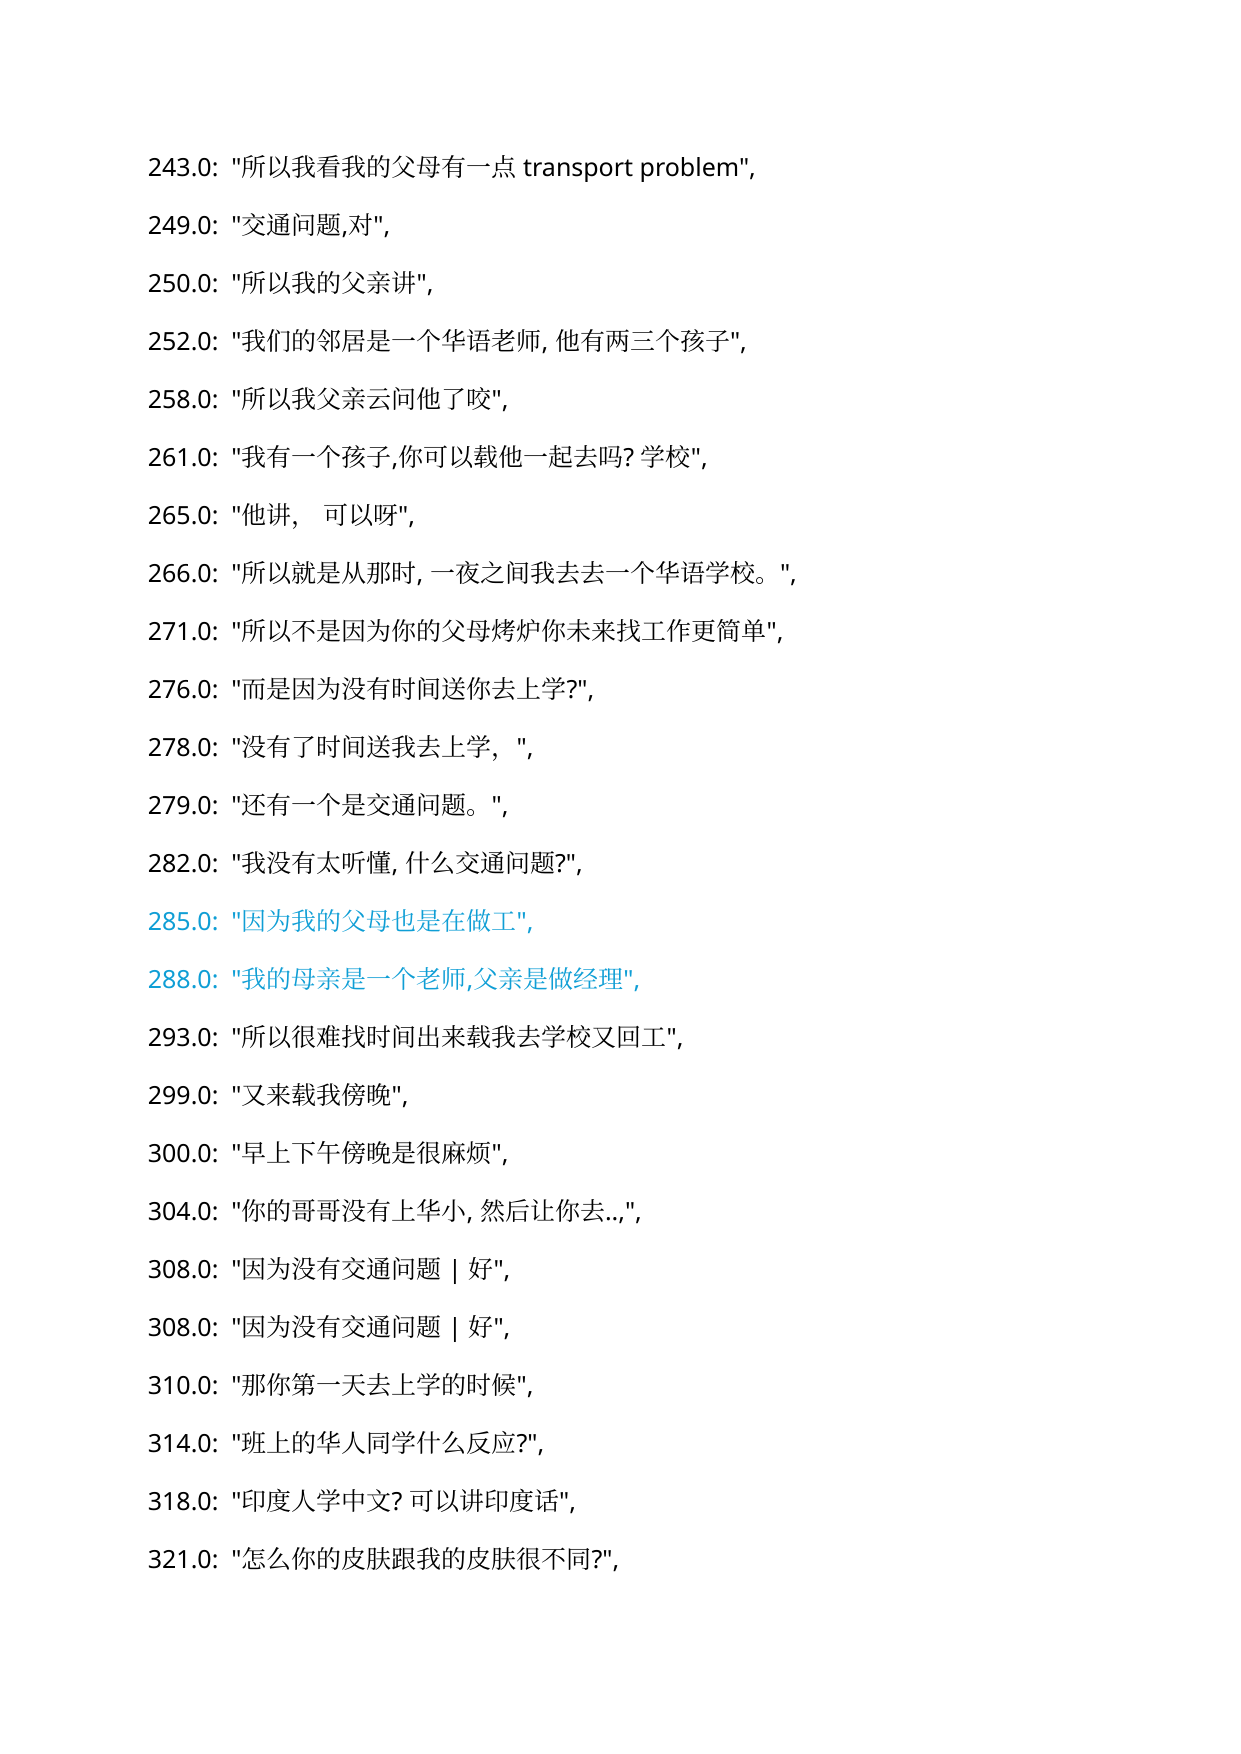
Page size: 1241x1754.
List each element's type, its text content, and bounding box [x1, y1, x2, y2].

text 318.0: "印度人学中文? 可以讲印度话", [148, 1482, 1093, 1518]
text 314.0: "班上的华人同学什么反应?", [148, 1424, 1093, 1460]
text 278.0: "没有了时间送我去上学，", [148, 728, 1093, 764]
text 308.0: "因为没有交通问题 | 好", [148, 1250, 1093, 1286]
text 243.0: "所以我看我的父母有一点 transport problem", [148, 148, 1093, 184]
text 310.0: "那你第一天去上学的时候", [148, 1366, 1093, 1402]
text 308.0: "因为没有交通问题 | 好", [148, 1308, 1093, 1344]
text 285.0: "因为我的父母也是在做工", [148, 902, 1093, 938]
text 258.0: "所以我父亲云问他了咬", [148, 380, 1093, 416]
text 266.0: "所以就是从那时, 一夜之间我去去一个华语学校。", [148, 554, 1093, 590]
text 288.0: "我的母亲是一个老师,父亲是做经理", [148, 960, 1093, 996]
text 293.0: "所以很难找时间出来载我去学校又回工", [148, 1018, 1093, 1054]
text 276.0: "而是因为没有时间送你去上学?", [148, 670, 1093, 706]
text 304.0: "你的哥哥没有上华小, 然后让你去..,", [148, 1192, 1093, 1228]
text 265.0: "他讲， 可以呀", [148, 496, 1093, 532]
text 261.0: "我有一个孩子,你可以载他一起去吗? 学校", [148, 438, 1093, 474]
text 300.0: "早上下午傍晚是很麻烦", [148, 1134, 1093, 1170]
text 299.0: "又来载我傍晚", [148, 1076, 1093, 1112]
text 249.0: "交通问题,对", [148, 206, 1093, 242]
text 252.0: "我们的邻居是一个华语老师, 他有两三个孩子", [148, 322, 1093, 358]
text 282.0: "我没有太听懂, 什么交通问题?", [148, 844, 1093, 880]
text 279.0: "还有一个是交通问题。", [148, 786, 1093, 822]
text 321.0: "怎么你的皮肤跟我的皮肤很不同?", [148, 1540, 1093, 1576]
text 250.0: "所以我的父亲讲", [148, 264, 1093, 300]
text 271.0: "所以不是因为你的父母烤炉你未来找工作更简单", [148, 612, 1093, 648]
